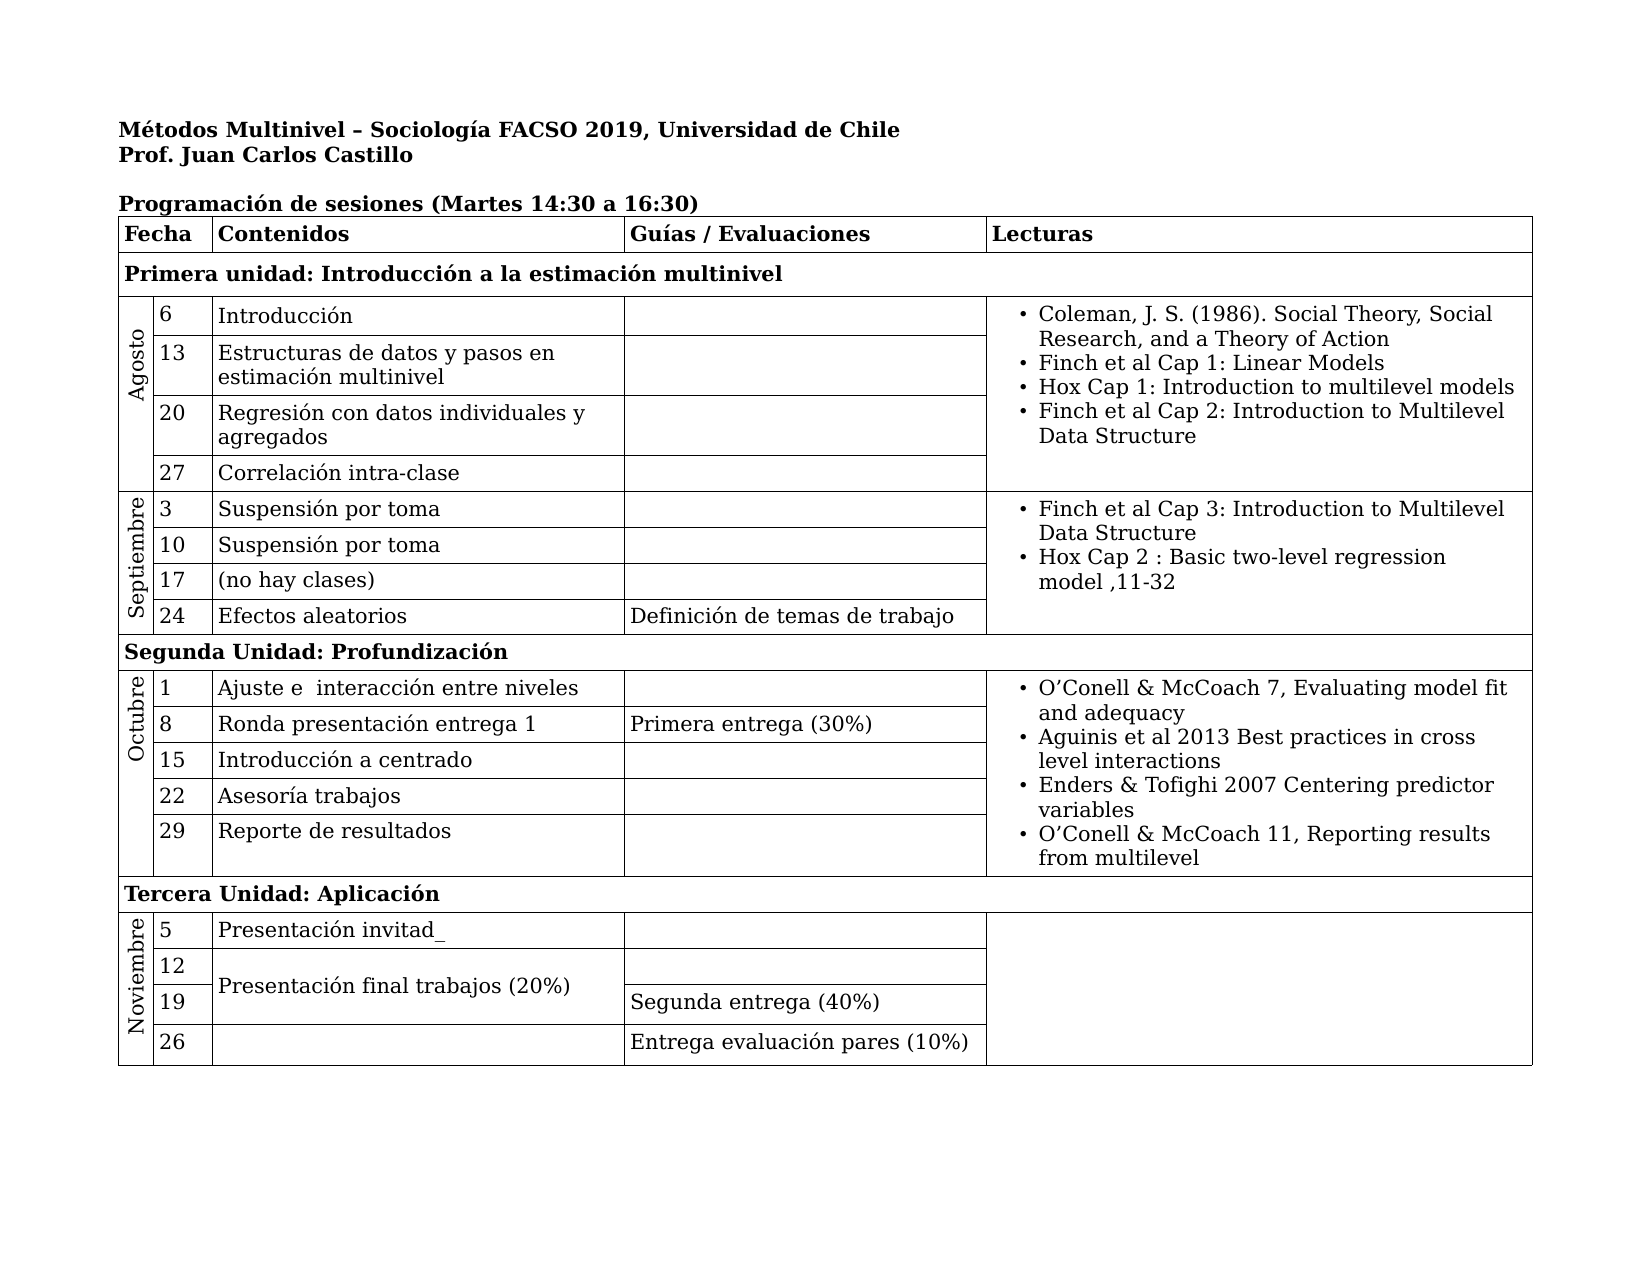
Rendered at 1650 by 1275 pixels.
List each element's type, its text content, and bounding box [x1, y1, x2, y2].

table_cell 29 [154, 815, 212, 876]
table_cell [625, 297, 986, 335]
table_cell 13 [154, 336, 212, 395]
table_cell [625, 492, 986, 527]
table_cell [213, 1025, 624, 1065]
table_cell Introducción a centrado [213, 743, 624, 778]
table_cell [625, 779, 986, 814]
table_cell Noviembre [119, 913, 153, 1065]
table_cell Asesoría trabajos [213, 779, 624, 814]
table_cell Presentación invitad_ [213, 913, 624, 948]
text Prof. Juan Carlos Castillo [118, 143, 1532, 167]
table_cell Correlación intra-clase [213, 456, 624, 491]
table_cell Ajuste e interacción entre niveles [213, 671, 624, 706]
table_cell 19 [154, 985, 212, 1024]
table_cell [987, 913, 1532, 1065]
table_cell 26 [154, 1025, 212, 1065]
table_cell Entrega evaluación pares (10%) [625, 1025, 986, 1065]
table_header Fecha [119, 217, 212, 252]
table_cell 22 [154, 779, 212, 814]
table_cell [625, 913, 986, 948]
table_cell Segunda entrega (40%) [625, 985, 986, 1024]
table_cell O’Conell & McCoach 7, Evaluating model fit and adequacy Aguinis et al 2013 Best practices in cross level interactions Enders & Tofighi 2007 Centering predictor variables O’Conell & McCoach 11, Reporting results from multilevel [987, 671, 1532, 876]
table_cell Introducción [213, 297, 624, 335]
table_cell [625, 815, 986, 876]
table_cell Estructuras de datos y pasos en estimación multinivel [213, 336, 624, 395]
text Métodos Multinivel – Sociología FACSO 2019, Universidad de Chile [118, 118, 1532, 143]
table_cell Primera entrega (30%) [625, 707, 986, 742]
table_cell [625, 949, 986, 984]
table_cell Tercera Unidad: Aplicación [119, 877, 1532, 912]
table_cell Efectos aleatorios [213, 600, 624, 634]
table_cell 5 [154, 913, 212, 948]
table_header Lecturas [987, 217, 1532, 252]
table_cell Regresión con datos individuales y agregados [213, 396, 624, 455]
table_cell 17 [154, 564, 212, 598]
table_cell 8 [154, 707, 212, 742]
table_cell Octubre [119, 671, 153, 876]
table_cell 15 [154, 743, 212, 778]
table_cell Segunda Unidad: Profundización [119, 635, 1532, 670]
table_cell 1 [154, 671, 212, 706]
table_cell (no hay clases) [213, 564, 624, 598]
table_cell Suspensión por toma [213, 492, 624, 527]
table_cell 3 [154, 492, 212, 527]
table_cell Septiembre [119, 492, 153, 634]
table_cell 24 [154, 600, 212, 634]
table_cell [625, 564, 986, 598]
table_cell [625, 396, 986, 455]
text Programación de sesiones (Martes 14:30 a 16:30) [118, 192, 1532, 216]
table_cell Coleman, J. S. (1986). Social Theory, Social Research, and a Theory of Action Finch et al Cap 1: Linear Models Hox Cap 1: Introduction to multilevel models Finch et al Cap 2: Introduction to Multilevel Data Structure [987, 297, 1532, 491]
table_cell [625, 456, 986, 491]
table_header Guías / Evaluaciones [625, 217, 986, 252]
table_cell Ronda presentación entrega 1 [213, 707, 624, 742]
table_cell Agosto [119, 297, 153, 491]
table_header Contenidos [213, 217, 624, 252]
table_cell Presentación final trabajos (20%) [213, 949, 624, 1024]
table_cell 27 [154, 456, 212, 491]
table_cell Suspensión por toma [213, 528, 624, 563]
table_cell [625, 671, 986, 706]
table_cell Definición de temas de trabajo [625, 600, 986, 634]
table_cell [625, 528, 986, 563]
table_cell 12 [154, 949, 212, 984]
table_cell 6 [154, 297, 212, 335]
table_cell 10 [154, 528, 212, 563]
table_cell Finch et al Cap 3: Introduction to Multilevel Data Structure Hox Cap 2 : Basic two-level regression model ,11-32 [987, 492, 1532, 634]
table_cell 20 [154, 396, 212, 455]
table_cell [625, 743, 986, 778]
table_cell [625, 336, 986, 395]
table_cell Reporte de resultados [213, 815, 624, 876]
table_cell Primera unidad: Introducción a la estimación multinivel [119, 253, 1532, 296]
